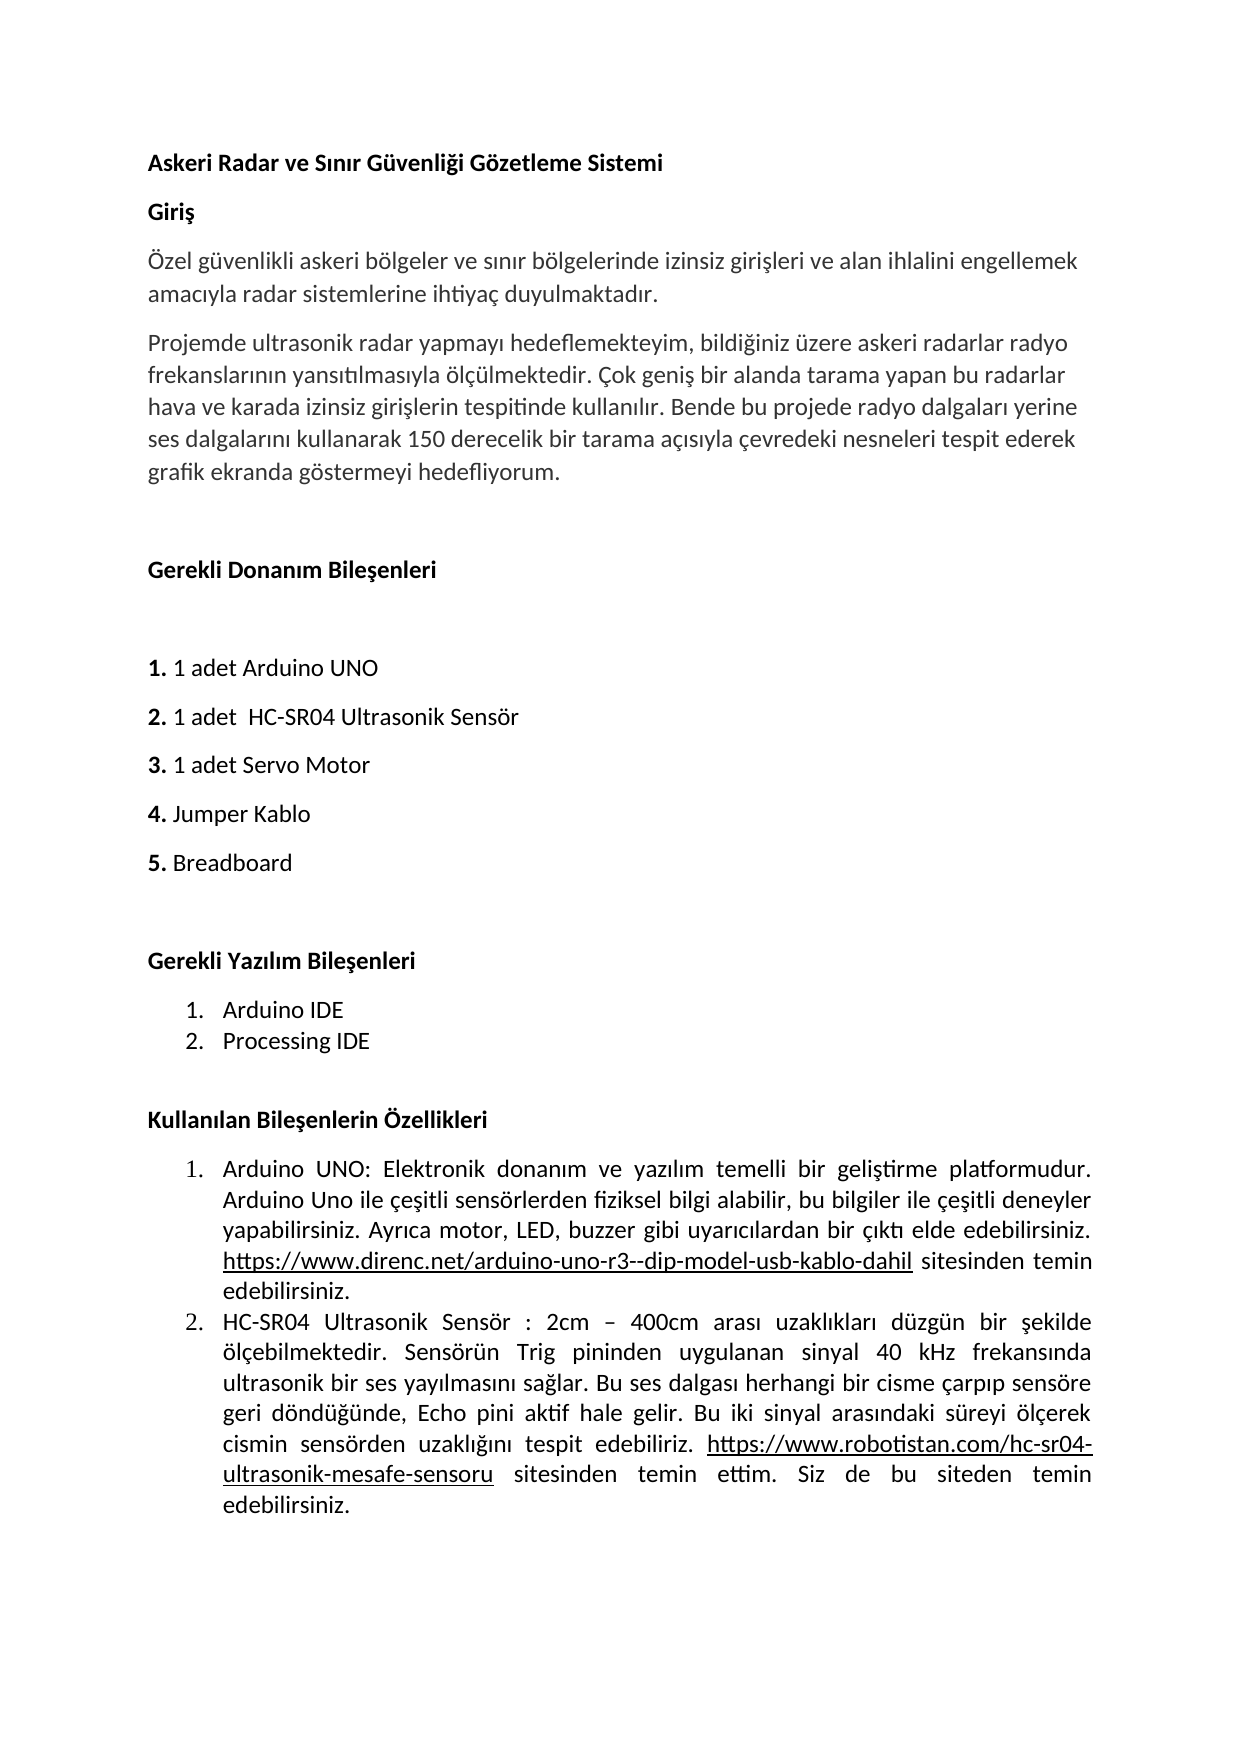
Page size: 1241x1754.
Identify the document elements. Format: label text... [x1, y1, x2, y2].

text 5. Breadboard [148, 848, 1093, 878]
text Gerekli Yazılım Bileşenleri [148, 946, 1093, 976]
text Gerekli Donanım Bileşenleri [148, 554, 1093, 584]
list Processing IDE [185, 1025, 1093, 1056]
text 2. 1 adet HC-SR04 Ultrasonik Sensör [148, 701, 1093, 731]
text 4. Jumper Kablo [148, 799, 1093, 829]
list HC-SR04 Ultrasonik Sensör : 2cm – 400cm arası uzaklıkları düzgün bir şekilde ölçebilmektedir. Sensörün Trig pininden uygulanan sinyal 40 kHz frekansında ultrasonik bir ses yayılmasını sağlar. Bu ses dalgası herhangi bir cisme çarpıp sensöre geri döndüğünde, Echo pini aktif hale gelir. Bu iki sinyal arasındaki süreyi ölçerek cismin sensörden uzaklığını tespit edebiliriz. https://www.robotistan.com/hc-sr04-ultrasonik-mesafe-sensoru sitesinden temin ettim. Siz de bu siteden temin edebilirsiniz. [185, 1306, 1093, 1520]
text Kullanılan Bileşenlerin Özellikleri [148, 1104, 1093, 1135]
text 3. 1 adet Servo Motor [148, 750, 1093, 780]
text Projemde ultrasonik radar yapmayı hedeflemekteyim, bildiğiniz üzere askeri radarlar radyo frekanslarının yansıtılmasıyla ölçülmektedir. Çok geniş bir alanda tarama yapan bu radarlar hava ve karada izinsiz girişlerin tespitinde kullanılır. Bende bu projede radyo dalgaları yerine ses dalgalarını kullanarak 150 derecelik bir tarama açısıyla çevredeki nesneleri tespit ederek grafik ekranda göstermeyi hedefliyorum. [148, 327, 1093, 486]
text Özel güvenlikli askeri bölgeler ve sınır bölgelerinde izinsiz girişleri ve alan ihlalini engellemek amacıyla radar sistemlerine ihtiyaç duyulmaktadır. [148, 246, 1093, 308]
list Arduino UNO: Elektronik donanım ve yazılım temelli bir geliştirme platformudur. Arduino Uno ile çeşitli sensörlerden fiziksel bilgi alabilir, bu bilgiler ile çeşitli deneyler yapabilirsiniz. Ayrıca motor, LED, buzzer gibi uyarıcılardan bir çıktı elde edebilirsiniz. https://www.direnc.net/arduino-uno-r3--dip-model-usb-kablo-dahil sitesinden temin edebilirsiniz. [185, 1153, 1093, 1306]
text 1. 1 adet Arduino UNO [148, 652, 1093, 682]
list Arduino IDE [185, 994, 1093, 1025]
text Giriş [148, 197, 1093, 227]
text Askeri Radar ve Sınır Güvenliği Gözetleme Sistemi [148, 148, 1093, 178]
